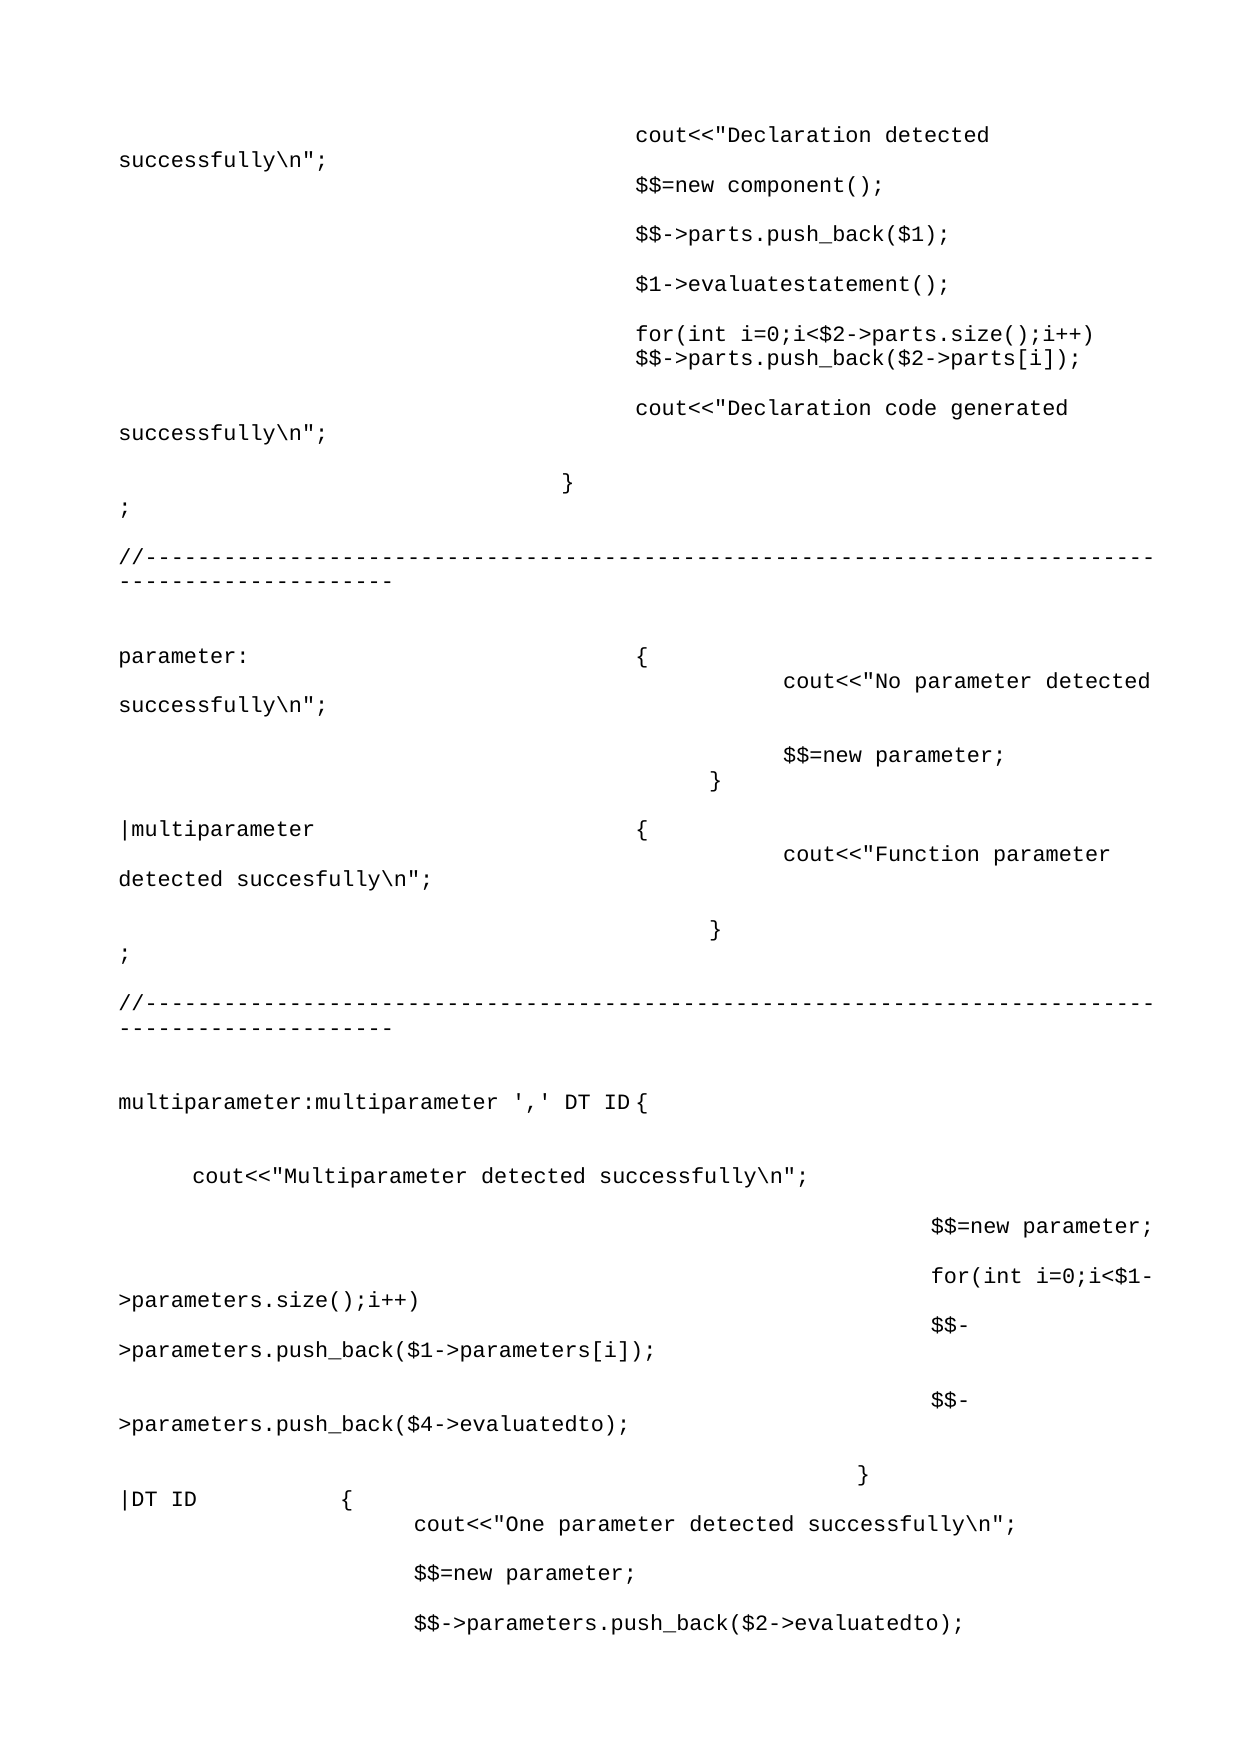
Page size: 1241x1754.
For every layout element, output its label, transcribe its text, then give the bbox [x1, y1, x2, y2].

text ; [118, 942, 1157, 967]
text cout<<"Multiparameter detected successfully\n"; [118, 1141, 1157, 1190]
text $$=new parameter; [118, 744, 1157, 769]
text $1->evaluatestatement(); [118, 273, 1157, 298]
text cout<<"One parameter detected successfully\n"; [118, 1513, 1157, 1537]
text multiparameter:multiparameter ',' DT ID { [118, 1091, 1157, 1116]
text //-------------------------------------------------------------------------------------------------- [118, 546, 1157, 595]
text for(int i=0;i<$1->parameters.size();i++) [118, 1265, 1157, 1314]
text cout<<"No parameter detected successfully\n"; [118, 670, 1157, 719]
text //-------------------------------------------------------------------------------------------------- [118, 992, 1157, 1042]
text $$=new parameter; [118, 1215, 1157, 1240]
text $$->parts.push_back($1); [118, 223, 1157, 248]
text ; [118, 496, 1157, 521]
text $$->parameters.push_back($1->parameters[i]); [118, 1314, 1157, 1364]
text for(int i=0;i<$2->parts.size();i++) [118, 323, 1157, 347]
text |DT ID { [118, 1488, 1157, 1513]
text } [118, 1463, 1157, 1488]
text |multiparameter { [118, 818, 1157, 843]
text cout<<"Function parameter detected succesfully\n"; [118, 843, 1157, 893]
text cout<<"Declaration code generated successfully\n"; [118, 397, 1157, 447]
text } [118, 769, 1157, 794]
text $$=new parameter; [118, 1562, 1157, 1587]
text } [118, 471, 1157, 496]
text } [118, 918, 1157, 942]
text parameter: { [118, 645, 1157, 670]
text $$->parameters.push_back($4->evaluatedto); [118, 1389, 1157, 1438]
text $$=new component(); [118, 174, 1157, 199]
text cout<<"Declaration detected successfully\n"; [118, 124, 1157, 174]
text $$->parts.push_back($2->parts[i]); [118, 347, 1157, 372]
text $$->parameters.push_back($2->evaluatedto); [118, 1612, 1157, 1637]
